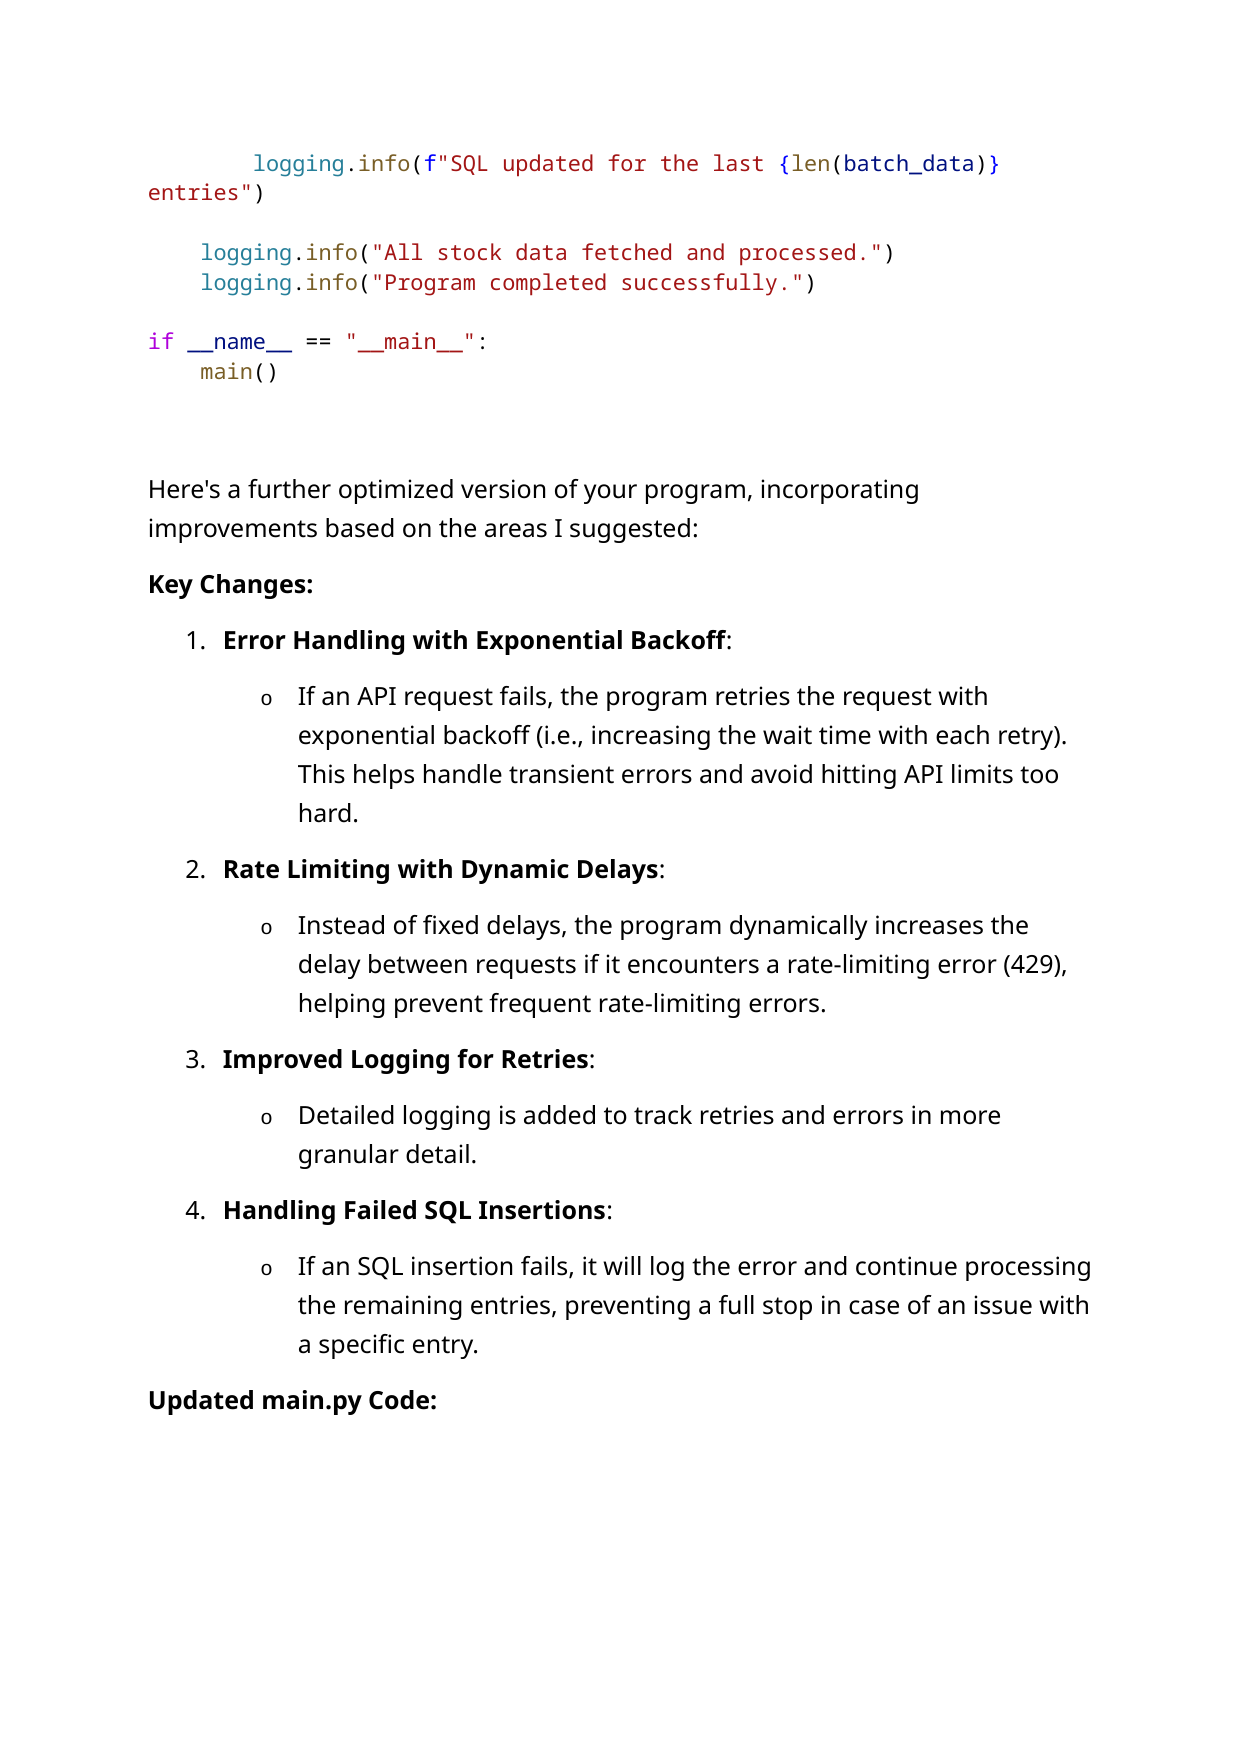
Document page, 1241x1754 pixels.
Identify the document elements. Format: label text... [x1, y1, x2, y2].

text Updated main.py Code: [148, 1382, 1093, 1416]
text logging.info(f"SQL updated for the last {len(batch_data)} entries") [148, 148, 1093, 207]
list Error Handling with Exponential Backoff: [185, 622, 1093, 656]
text logging.info("Program completed successfully.") [148, 267, 1093, 297]
text Key Changes: [148, 567, 1093, 601]
list If an SQL insertion fails, it will log the error and continue processing the remaining entries, preventing a full stop in case of an issue with a specific entry. [260, 1248, 1093, 1361]
list If an API request fails, the program retries the request with exponential backoff (i.e., increasing the wait time with each retry). This helps handle transient errors and avoid hitting API limits too hard. [260, 678, 1093, 830]
list Handling Failed SQL Insertions: [185, 1192, 1093, 1226]
list Improved Logging for Retries: [185, 1042, 1093, 1076]
text if __name__ == "__main__": [148, 326, 1093, 356]
text Here's a further optimized version of your program, incorporating improvements based on the areas I suggested: [148, 472, 1093, 545]
text logging.info("All stock data fetched and processed.") [148, 237, 1093, 267]
list Detailed logging is added to track retries and errors in more granular detail. [260, 1097, 1093, 1171]
text main() [148, 356, 1093, 386]
list Rate Limiting with Dynamic Delays: [185, 852, 1093, 886]
list Instead of fixed delays, the program dynamically increases the delay between requests if it encounters a rate-limiting error (429), helping prevent frequent rate-limiting errors. [260, 907, 1093, 1020]
